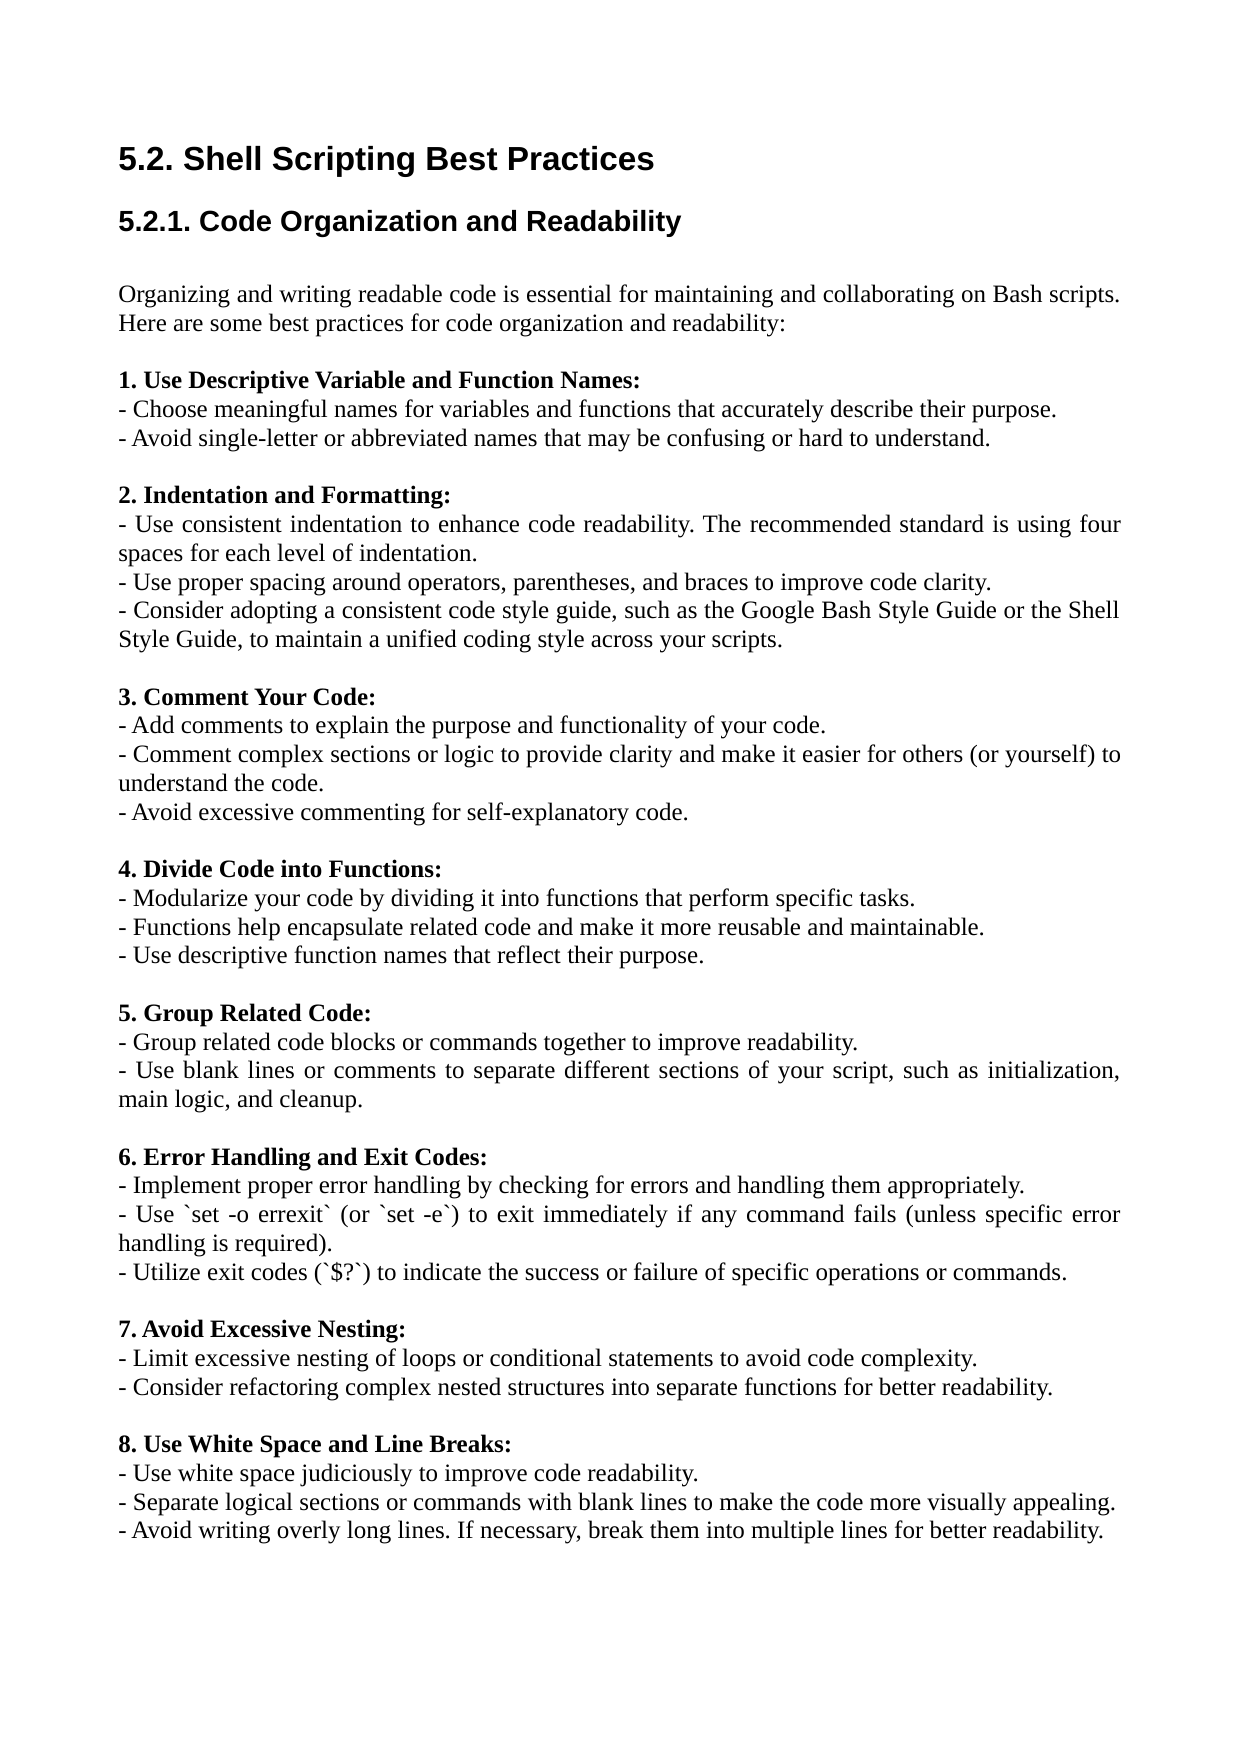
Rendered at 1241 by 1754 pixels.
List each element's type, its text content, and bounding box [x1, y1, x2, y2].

text 4. Divide Code into Functions: [118, 854, 1122, 883]
text - Consider adopting a consistent code style guide, such as the Google Bash Style Guide or the Shell Style Guide, to maintain a unified coding style across your scripts. [118, 596, 1122, 653]
text - Choose meaningful names for variables and functions that accurately describe their purpose. [118, 394, 1122, 423]
text Organizing and writing readable code is essential for maintaining and collaborating on Bash scripts. Here are some best practices for code organization and readability: [118, 279, 1122, 337]
text - Use consistent indentation to enhance code readability. The recommended standard is using four spaces for each level of indentation. [118, 509, 1122, 567]
text 1. Use Descriptive Variable and Function Names: [118, 366, 1122, 394]
text - Separate logical sections or commands with blank lines to make the code more visually appealing. [118, 1487, 1122, 1516]
subtitle 5.2.1. Code Organization and Readability [118, 204, 1122, 238]
text - Consider refactoring complex nested structures into separate functions for better readability. [118, 1372, 1122, 1401]
text - Use proper spacing around operators, parentheses, and braces to improve code clarity. [118, 567, 1122, 596]
text 5. Group Related Code: [118, 998, 1122, 1027]
text - Add comments to explain the purpose and functionality of your code. [118, 711, 1122, 739]
text - Limit excessive nesting of loops or conditional statements to avoid code complexity. [118, 1343, 1122, 1372]
text - Comment complex sections or logic to provide clarity and make it easier for others (or yourself) to understand the code. [118, 739, 1122, 797]
text - Implement proper error handling by checking for errors and handling them appropriately. [118, 1171, 1122, 1199]
text - Avoid excessive commenting for self-explanatory code. [118, 797, 1122, 826]
text - Use white space judiciously to improve code readability. [118, 1458, 1122, 1487]
text - Avoid writing overly long lines. If necessary, break them into multiple lines for better readability. [118, 1516, 1122, 1544]
text - Group related code blocks or commands together to improve readability. [118, 1027, 1122, 1056]
text - Utilize exit codes (`$?`) to indicate the success or failure of specific operations or commands. [118, 1257, 1122, 1286]
text - Modularize your code by dividing it into functions that perform specific tasks. [118, 883, 1122, 912]
text - Use `set -o errexit` (or `set -e`) to exit immediately if any command fails (unless specific error handling is required). [118, 1199, 1122, 1257]
text 2. Indentation and Formatting: [118, 481, 1122, 509]
text - Avoid single-letter or abbreviated names that may be confusing or hard to understand. [118, 423, 1122, 452]
text 3. Comment Your Code: [118, 682, 1122, 711]
text - Use descriptive function names that reflect their purpose. [118, 941, 1122, 969]
text - Use blank lines or comments to separate different sections of your script, such as initialization, main logic, and cleanup. [118, 1056, 1122, 1113]
text 7. Avoid Excessive Nesting: [118, 1314, 1122, 1343]
text 8. Use White Space and Line Breaks: [118, 1429, 1122, 1458]
text - Functions help encapsulate related code and make it more reusable and maintainable. [118, 912, 1122, 941]
subtitle 5.2. Shell Scripting Best Practices [118, 139, 1122, 177]
text 6. Error Handling and Exit Codes: [118, 1142, 1122, 1171]
